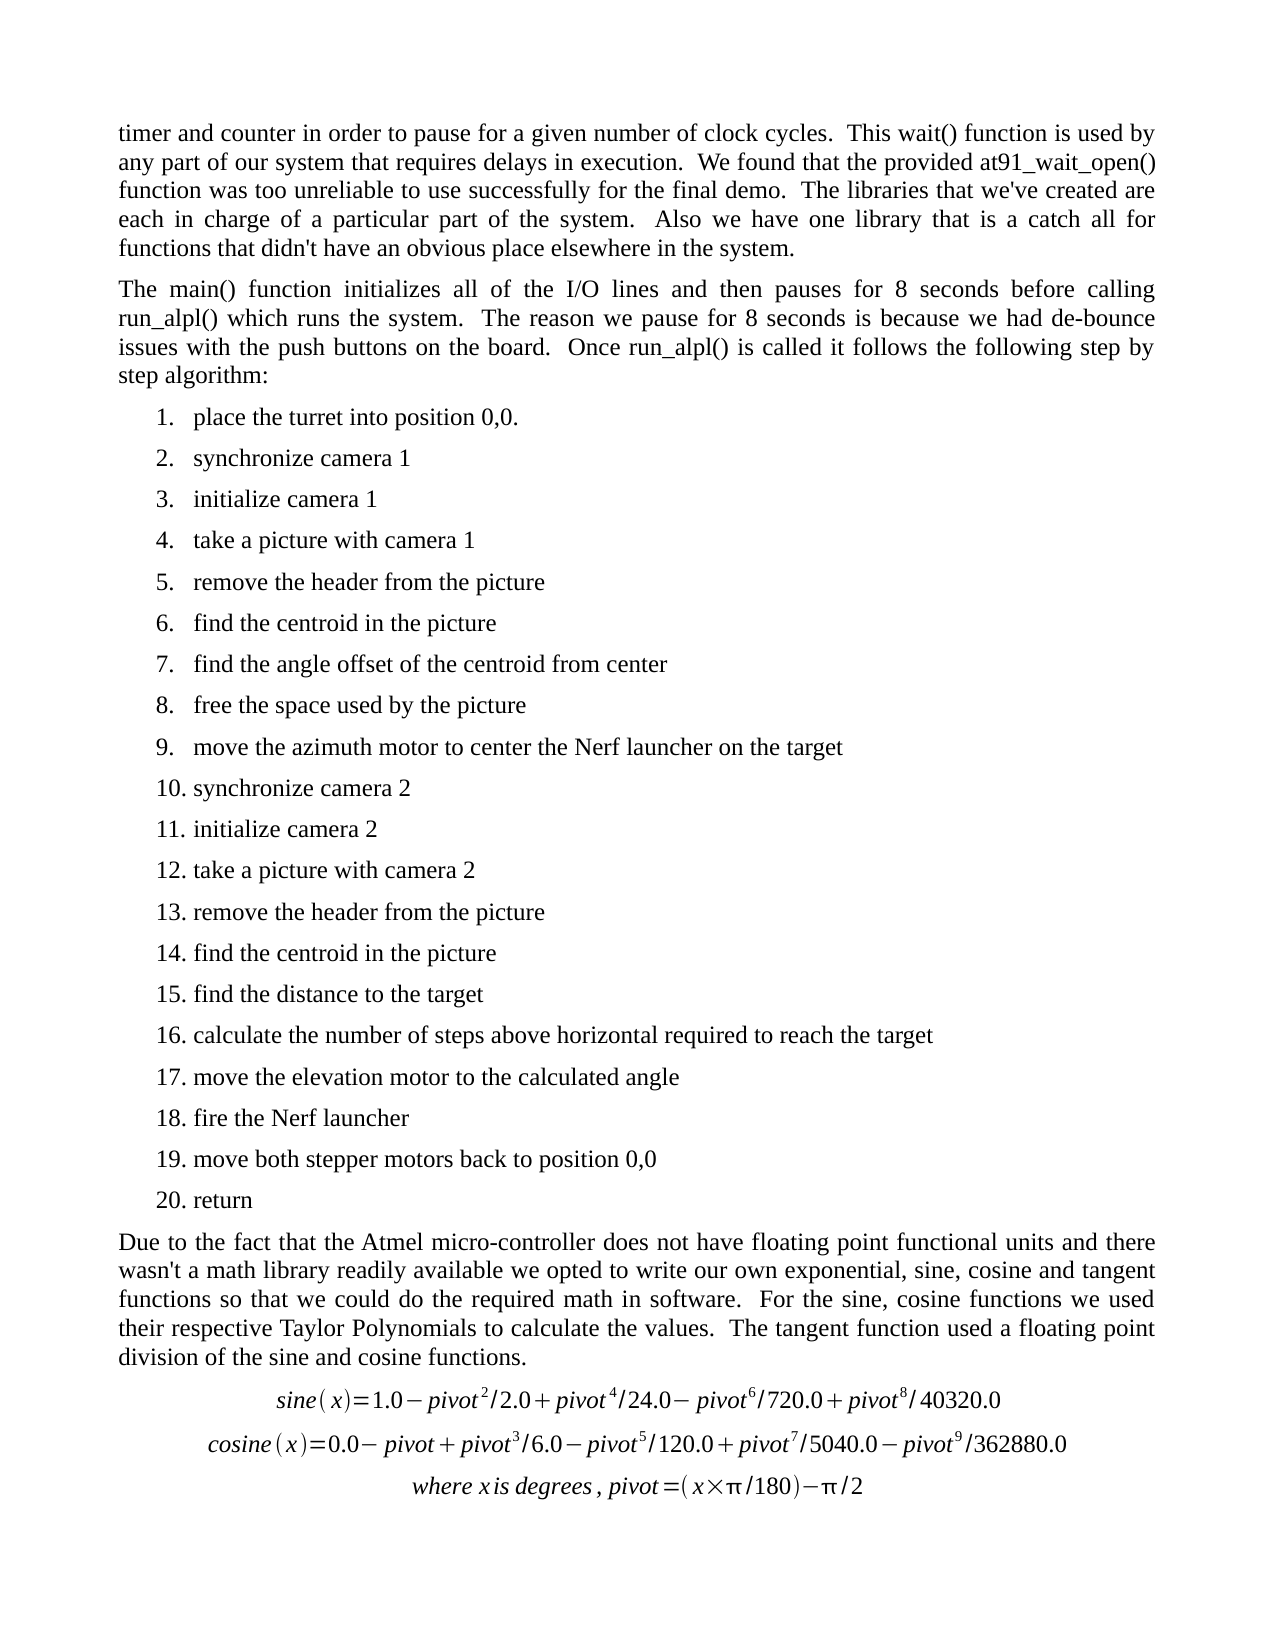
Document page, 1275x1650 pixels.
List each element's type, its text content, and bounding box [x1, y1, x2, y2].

list remove the header from the picture [156, 897, 1157, 926]
list find the centroid in the picture [156, 608, 1157, 637]
list initialize camera 1 [156, 484, 1157, 513]
list return [156, 1186, 1157, 1214]
text The main() function initializes all of the I/O lines and then pauses for 8 seconds before calling run_alpl() which runs the system. The reason we pause for 8 seconds is because we had de-bounce issues with the push buttons on the board. Once run_alpl() is called it follows the following step by step algorithm: [118, 274, 1157, 389]
list synchronize camera 2 [156, 773, 1157, 802]
text timer and counter in order to pause for a given number of clock cycles. This wait() function is used by any part of our system that requires delays in execution. We found that the provided at91_wait_open() function was too unreliable to use successfully for the final demo. The libraries that we've created are each in charge of a particular part of the system. Also we have one library that is a catch all for functions that didn't have an obvious place elsewhere in the system. [118, 118, 1157, 262]
list free the space used by the picture [156, 691, 1157, 719]
list initialize camera 2 [156, 814, 1157, 843]
list take a picture with camera 1 [156, 526, 1157, 554]
text Due to the fact that the Atmel micro-controller does not have floating point functional units and there wasn't a math library readily available we opted to write our own exponential, sine, cosine and tangent functions so that we could do the required math in software. For the sine, cosine functions we used their respective Taylor Polynomials to calculate the values. The tangent function used a floating point division of the sine and cosine functions. [118, 1227, 1157, 1371]
list find the distance to the target [156, 979, 1157, 1008]
list move the azimuth motor to center the Nerf launcher on the target [156, 732, 1157, 761]
list place the turret into position 0,0. [156, 402, 1157, 431]
list move the elevation motor to the calculated angle [156, 1062, 1157, 1091]
list move both stepper motors back to position 0,0 [156, 1144, 1157, 1173]
list take a picture with camera 2 [156, 856, 1157, 884]
list remove the header from the picture [156, 567, 1157, 596]
list fire the Nerf launcher [156, 1103, 1157, 1132]
list calculate the number of steps above horizontal required to reach the target [156, 1021, 1157, 1049]
list synchronize camera 1 [156, 443, 1157, 472]
list find the angle offset of the centroid from center [156, 649, 1157, 678]
list find the centroid in the picture [156, 938, 1157, 967]
